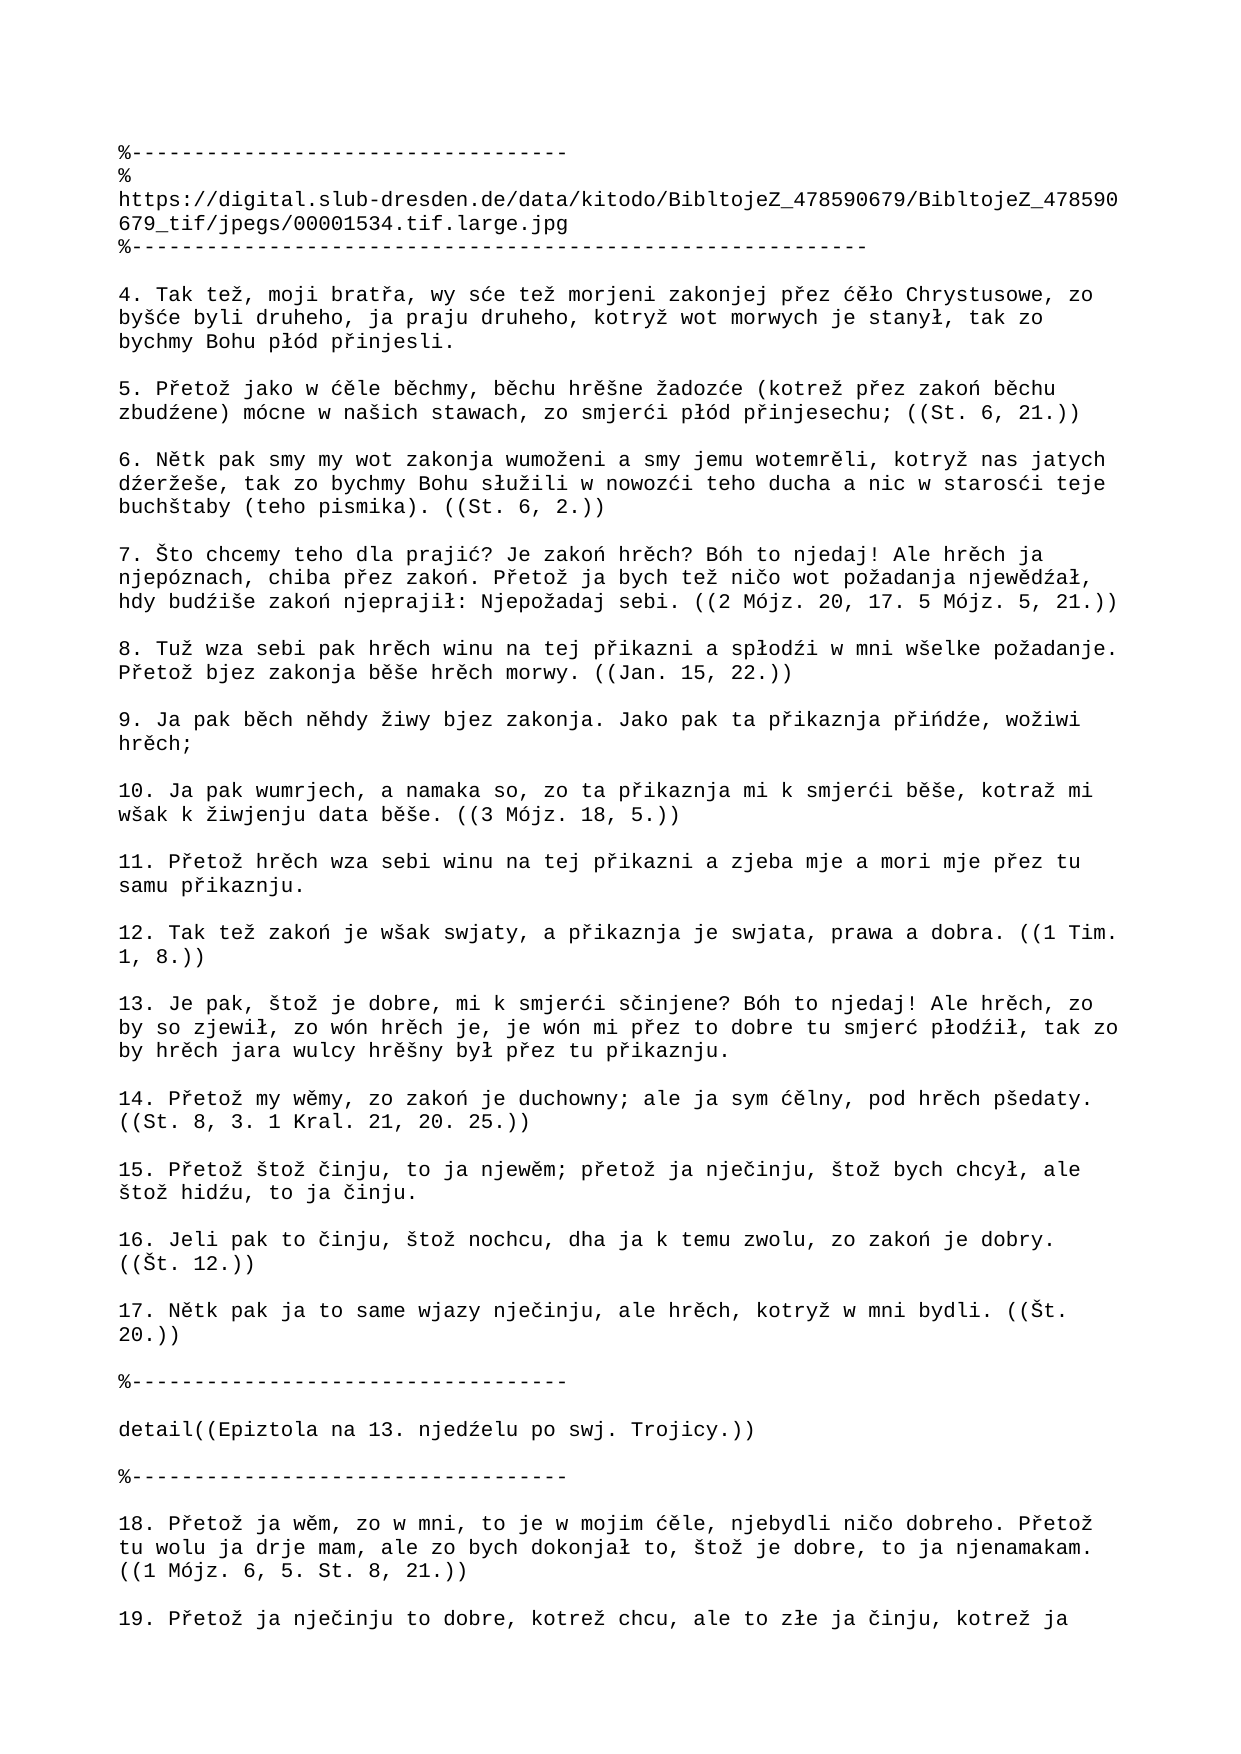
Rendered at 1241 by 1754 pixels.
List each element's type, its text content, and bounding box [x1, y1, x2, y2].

text 9. Ja pak běch něhdy žiwy bjez zakonja. Jako pak ta přikaznja přińdźe, wožiwi hrěch; [118, 709, 1122, 757]
text 17. Nětk pak ja to same wjazy nječinju, ale hrěch, kotryž w mni bydli. ((Št. 20.)) [118, 1300, 1122, 1348]
text %----------------------------------- [118, 142, 1122, 165]
text detail((Epiztola na 13. njedźelu po swj. Trojicy.)) [118, 1419, 1122, 1442]
text 5. Přetož jako w ćěle běchmy, běchu hrěšne žadozće (kotrež přez zakoń běchu zbudźene) mócne w našich stawach, zo smjerći płód přinjesechu; ((St. 6, 21.)) [118, 378, 1122, 426]
text % https://digital.slub-dresden.de/data/kitodo/BibltojeZ_478590679/BibltojeZ_478590679_tif/jpegs/00001534.tif.large.jpg [118, 165, 1122, 236]
text %----------------------------------- [118, 1371, 1122, 1395]
text %----------------------------------- [118, 1466, 1122, 1489]
text %----------------------------------------------------------- [118, 236, 1122, 260]
text 6. Nětk pak smy my wot zakonja wumoženi a smy jemu wotemrěli, kotryž nas jatych dźeržeše, tak zo bychmy Bohu słužili w nowozći teho ducha a nic w starosći teje buchštaby (teho pismika). ((St. 6, 2.)) [118, 449, 1122, 520]
text 10. Ja pak wumrjech, a namaka so, zo ta přikaznja mi k smjerći běše, kotraž mi wšak k žiwjenju data běše. ((3 Mójz. 18, 5.)) [118, 780, 1122, 827]
text 16. Jeli pak to činju, štož nochcu, dha ja k temu zwolu, zo zakoń je dobry. ((Št. 12.)) [118, 1229, 1122, 1277]
text 4. Tak tež, moji bratřa, wy sće tež morjeni zakonjej přez ćěło Chrystusowe, zo byšće byli druheho, ja praju druheho, kotryž wot morwych je stanył, tak zo bychmy Bohu płód přinjesli. [118, 284, 1122, 354]
text 18. Přetož ja wěm, zo w mni, to je w mojim ćěle, njebydli ničo dobreho. Přetož tu wolu ja drje mam, ale zo bych dokonjał to, štož je dobre, to ja njenamakam. ((1 Mójz. 6, 5. St. 8, 21.)) [118, 1513, 1122, 1584]
text 15. Přetož štož činju, to ja njewěm; přetož ja nječinju, štož bych chcył, ale štož hidźu, to ja činju. [118, 1158, 1122, 1206]
text 11. Přetož hrěch wza sebi winu na tej přikazni a zjeba mje a mori mje přez tu samu přikaznju. [118, 851, 1122, 898]
text 8. Tuž wza sebi pak hrěch winu na tej přikazni a spłodźi w mni wšelke požadanje. Přetož bjez zakonja běše hrěch morwy. ((Jan. 15, 22.)) [118, 638, 1122, 686]
text 19. Přetož ja nječinju to dobre, kotrež chcu, ale to złe ja činju, kotrež ja [118, 1608, 1122, 1631]
text 12. Tak tež zakoń je wšak swjaty, a přikaznja je swjata, prawa a dobra. ((1 Tim. 1, 8.)) [118, 922, 1122, 969]
text 13. Je pak, štož je dobre, mi k smjerći sčinjene? Bóh to njedaj! Ale hrěch, zo by so zjewił, zo wón hrěch je, je wón mi přez to dobre tu smjerć płodźił, tak zo by hrěch jara wulcy hrěšny był přez tu přikaznju. [118, 993, 1122, 1064]
text 14. Přetož my wěmy, zo zakoń je duchowny; ale ja sym ćělny, pod hrěch pšedaty. ((St. 8, 3. 1 Kral. 21, 20. 25.)) [118, 1088, 1122, 1135]
text 7. Što chcemy teho dla prajić? Je zakoń hrěch? Bóh to njedaj! Ale hrěch ja njepóznach, chiba přez zakoń. Přetož ja bych tež ničo wot požadanja njewědźał, hdy budźiše zakoń njeprajił: Njepožadaj sebi. ((2 Mójz. 20, 17. 5 Mójz. 5, 21.)) [118, 544, 1122, 615]
